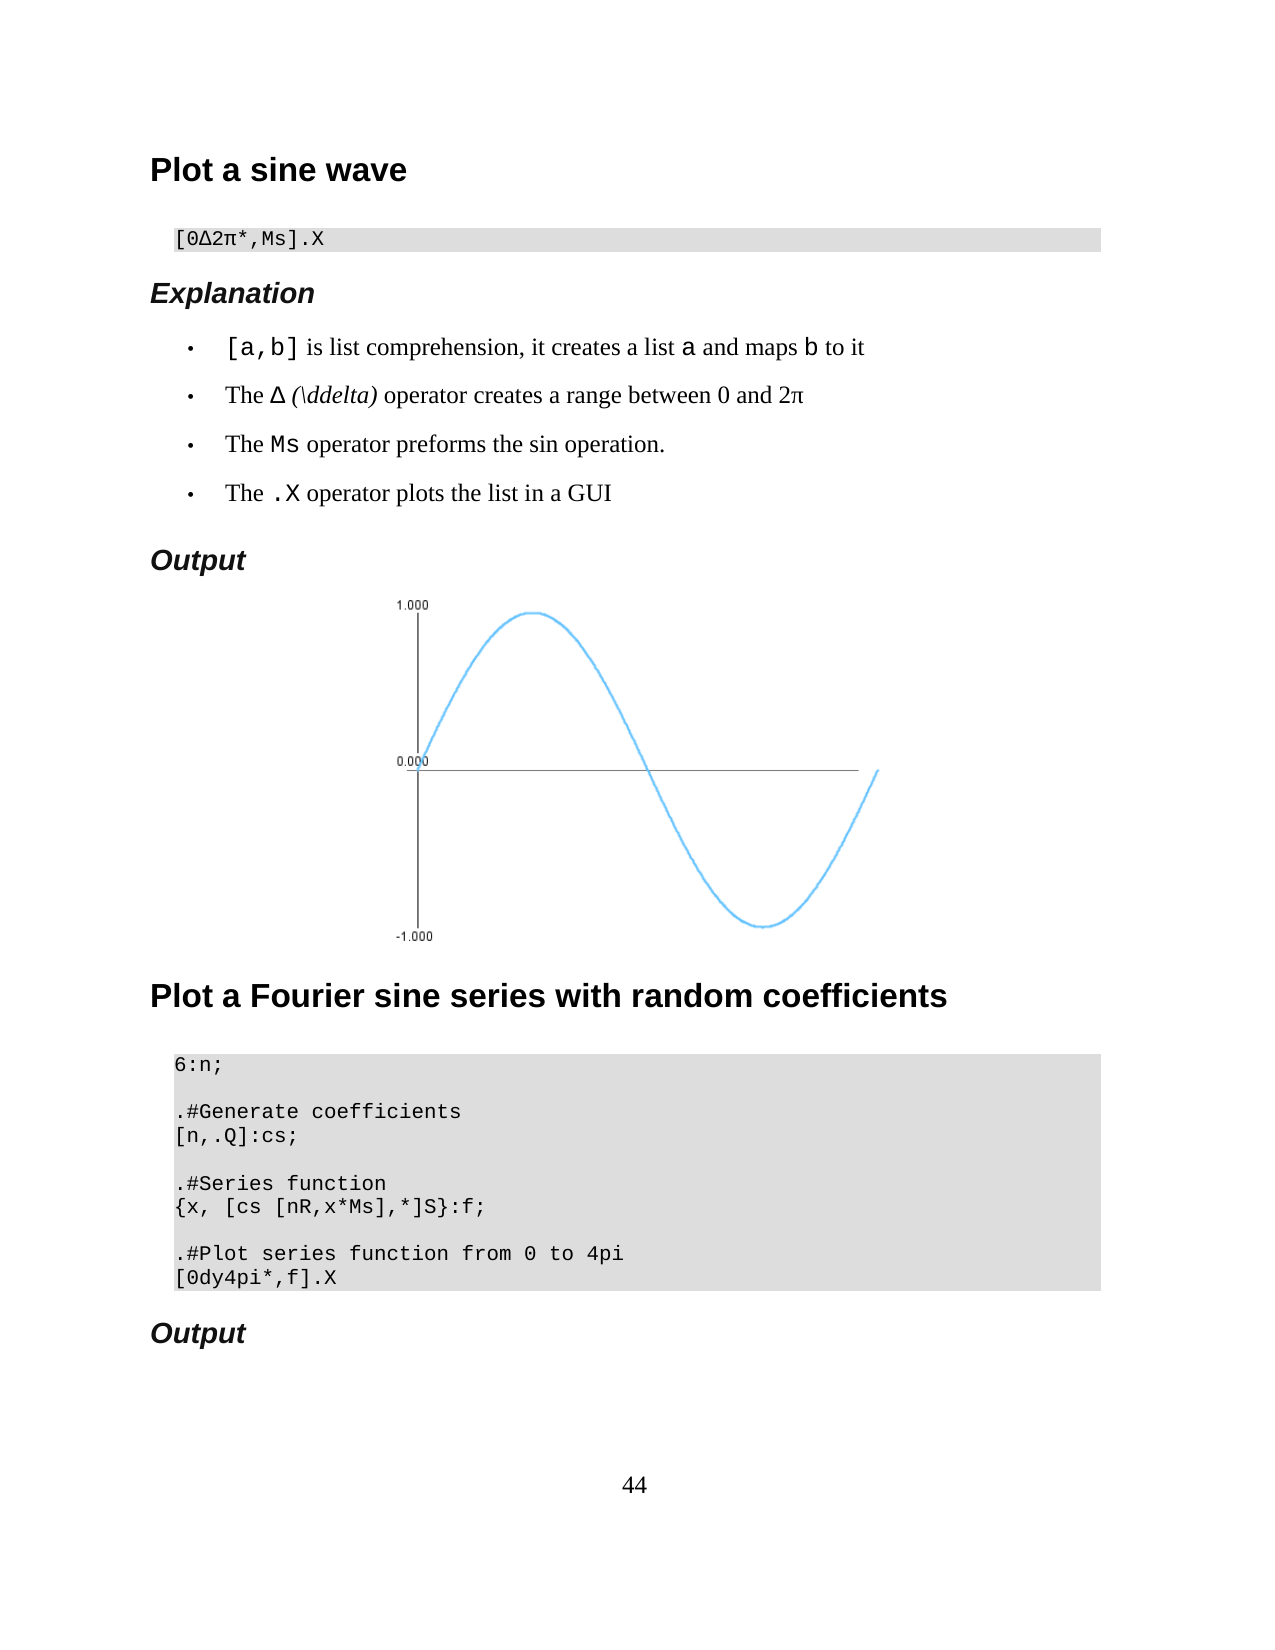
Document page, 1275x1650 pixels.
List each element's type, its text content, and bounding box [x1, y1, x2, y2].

text [n,.Q]:cs; [174, 1125, 1101, 1149]
subtitle Plot a sine wave [150, 150, 1125, 188]
list [a,b] is list comprehension, it creates a list a and maps b to it [187, 332, 1125, 362]
subtitle Explanation [150, 277, 1125, 310]
list The Δ (\ddelta) operator creates a range between 0 and 2π [187, 380, 1125, 411]
text [0∆2π*,Ms].X [174, 228, 1101, 252]
text .#Series function [174, 1172, 1101, 1196]
subtitle Plot a Fourier sine series with random coefficients [150, 976, 1125, 1015]
text .#Plot series function from 0 to 4pi [174, 1243, 1101, 1267]
text .#Generate coefficients [174, 1102, 1101, 1125]
text 6:n; [174, 1054, 1101, 1078]
text [0dy4pi*,f].X [174, 1267, 1101, 1291]
subtitle Output [150, 1316, 1125, 1349]
subtitle Output [150, 543, 1125, 576]
text {x, [cs [nR,x*Ms],*]S}:f; [174, 1196, 1101, 1220]
list The .X operator plots the list in a GUI [187, 478, 1125, 509]
picture [386, 597, 889, 943]
list The Ms operator preforms the sin operation. [187, 429, 1125, 460]
